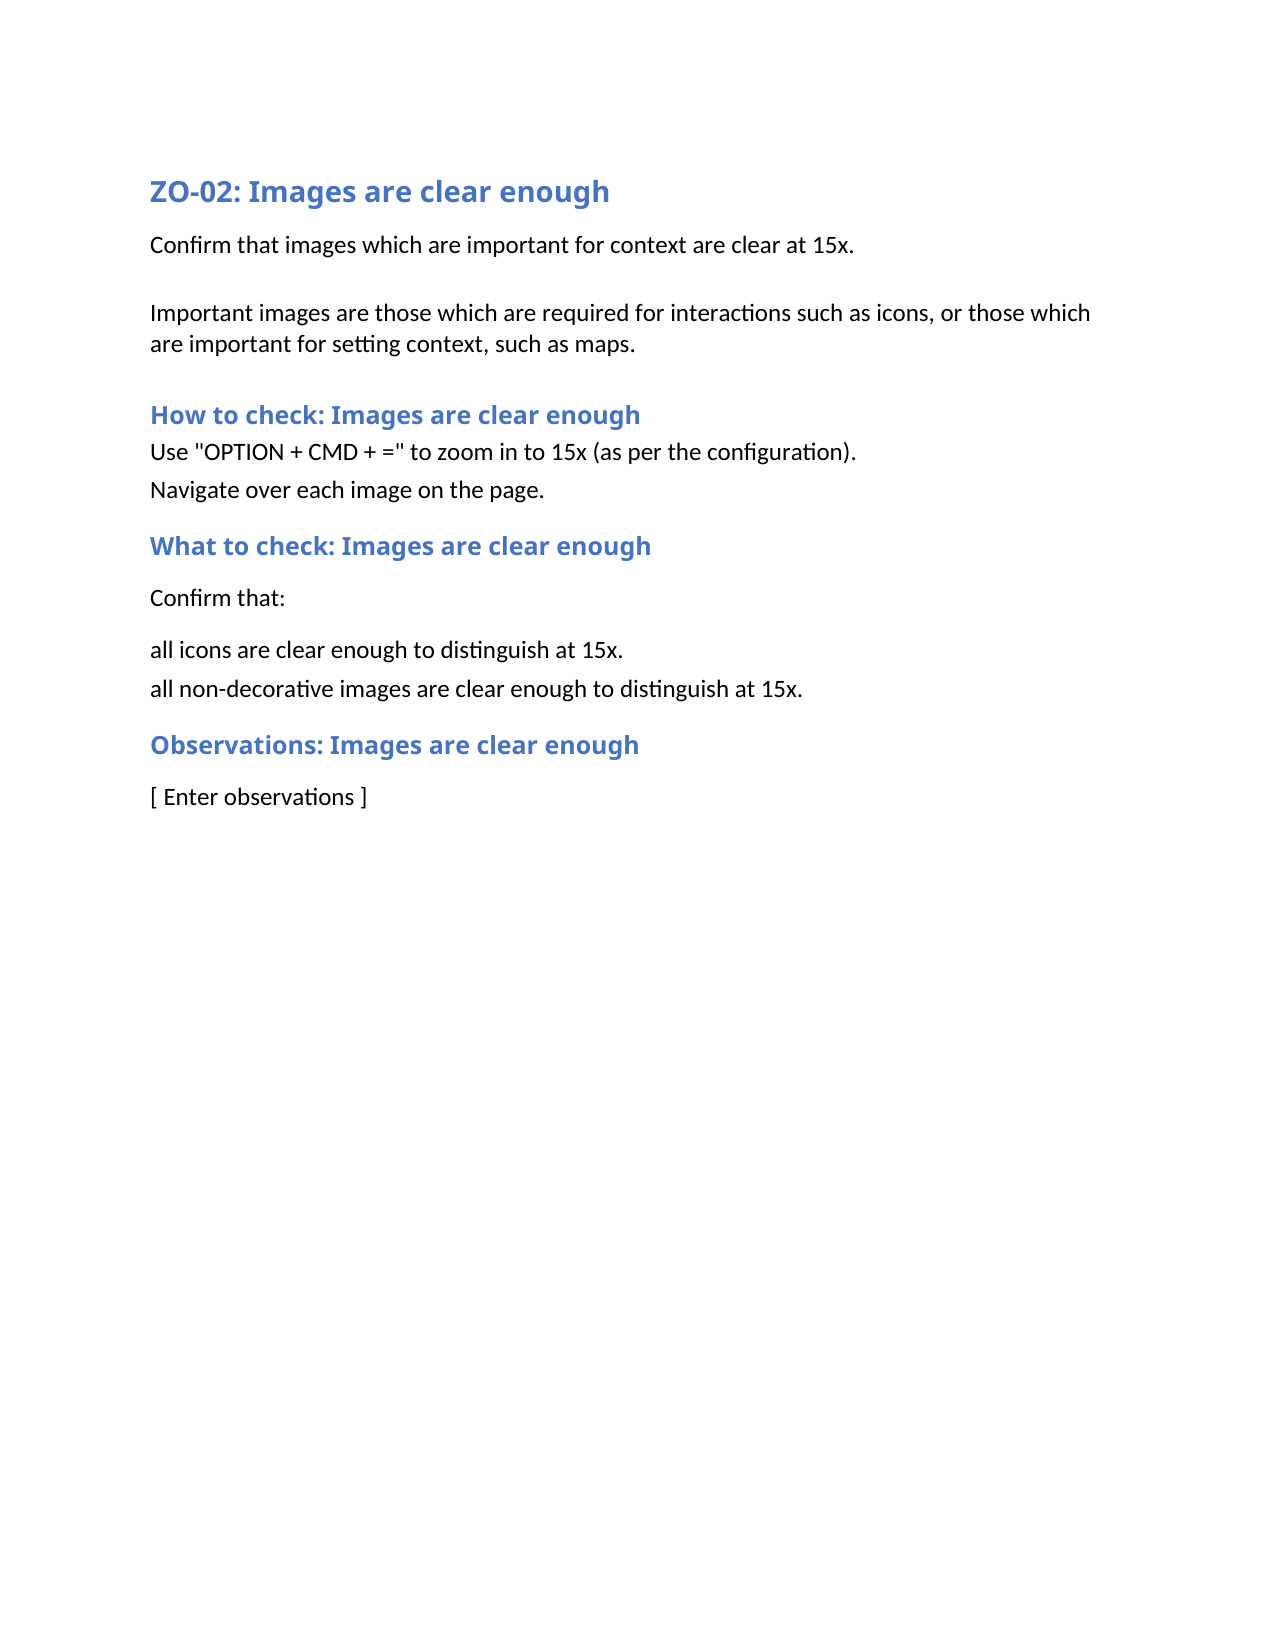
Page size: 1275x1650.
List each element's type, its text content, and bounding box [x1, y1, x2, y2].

text [ Enter observations ] [150, 781, 1125, 811]
text Navigate over each image on the page. [150, 474, 1125, 504]
text Use "OPTION + CMD + =" to zoom in to 15x (as per the configuration). [150, 436, 1125, 466]
subtitle What to check: Images are clear enough [150, 529, 1125, 563]
text Important images are those which are required for interactions such as icons, or those which are important for setting context, such as maps. [150, 297, 1125, 358]
text all icons are clear enough to distinguish at 15x. [150, 635, 1125, 665]
text Confirm that: [150, 582, 1125, 612]
text all non-decorative images are clear enough to distinguish at 15x. [150, 673, 1125, 703]
subtitle Observations: Images are clear enough [150, 728, 1125, 762]
subtitle How to check: Images are clear enough [150, 398, 1125, 432]
subtitle ZO-02: Images are clear enough [150, 171, 1125, 211]
text Confirm that images which are important for context are clear at 15x. [150, 229, 1125, 260]
